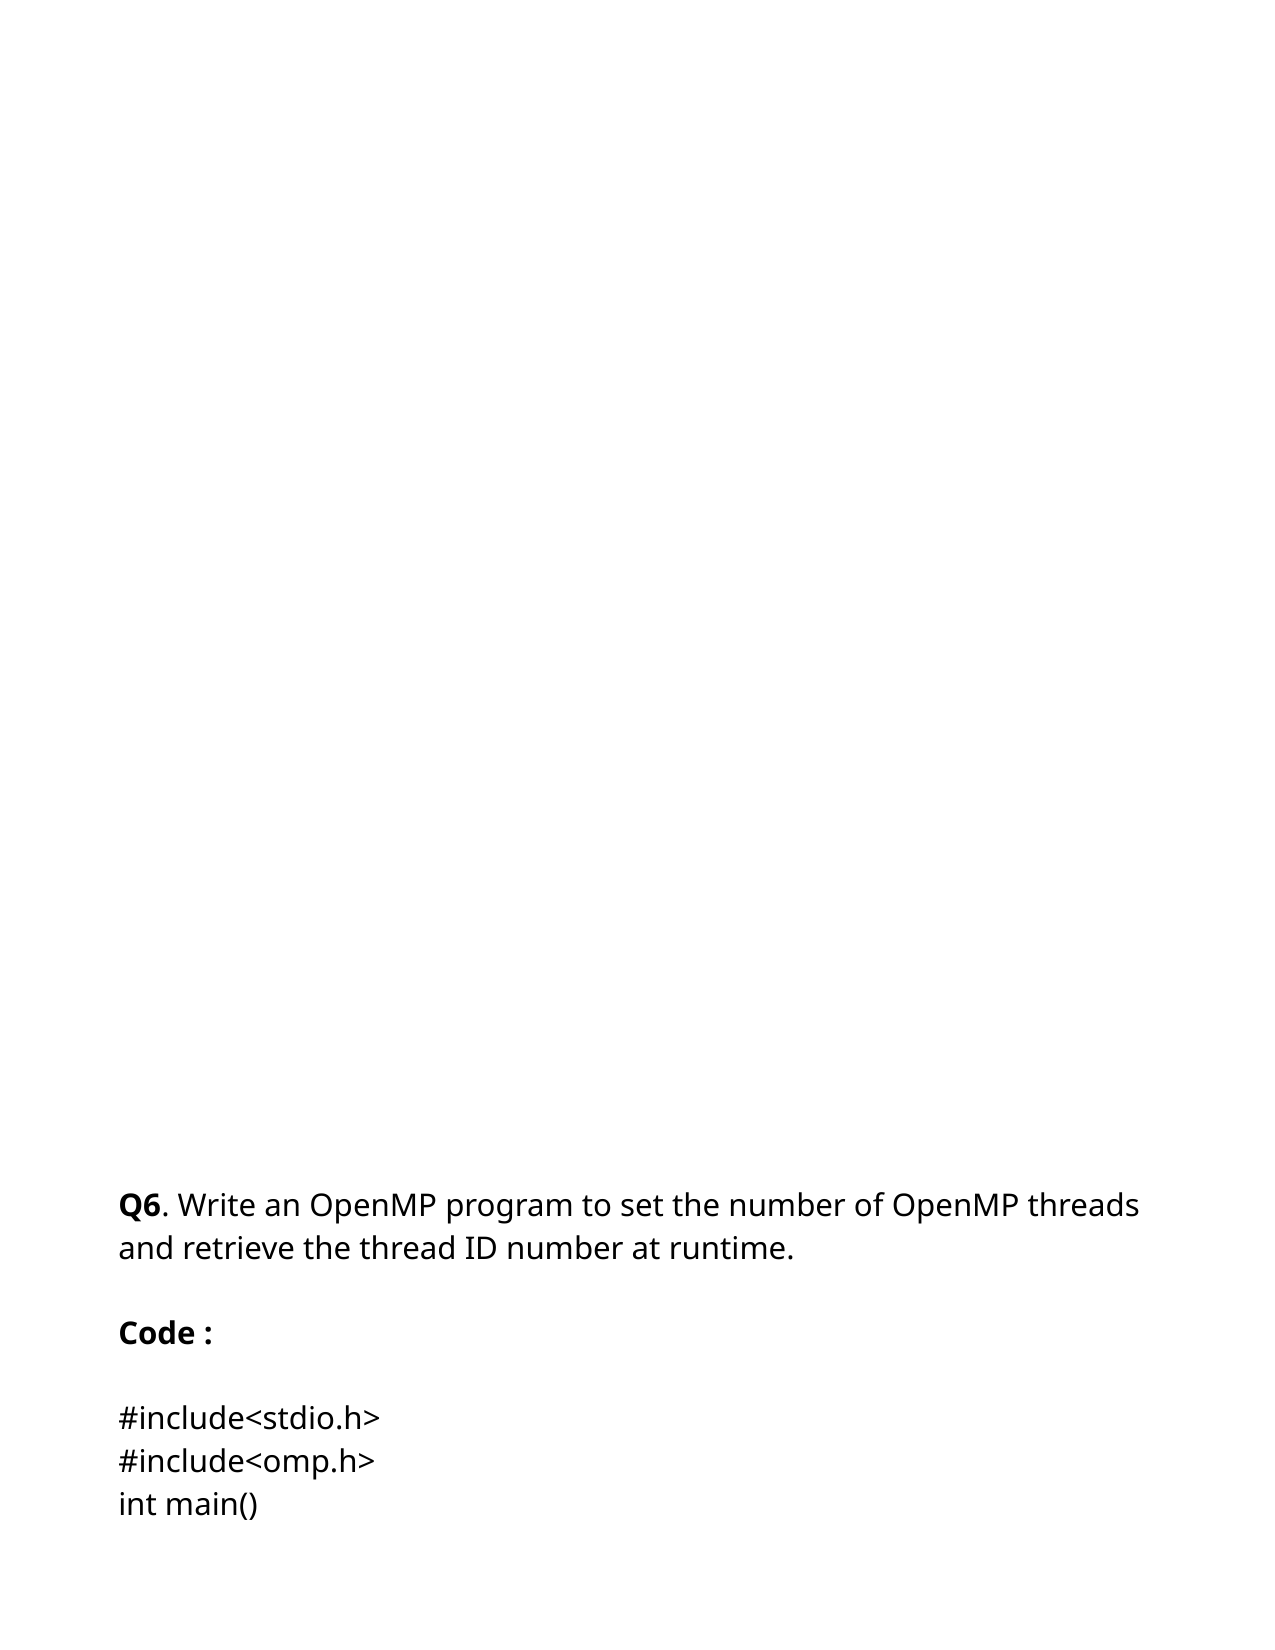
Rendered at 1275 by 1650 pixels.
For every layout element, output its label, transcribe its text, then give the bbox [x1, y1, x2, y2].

text #include<stdio.h> [118, 1396, 1157, 1439]
text Code : [118, 1311, 1157, 1354]
text Q6. Write an OpenMP program to set the number of OpenMP threads and retrieve the thread ID number at runtime. [118, 1183, 1157, 1268]
text int main() [118, 1481, 1157, 1524]
text #include<omp.h> [118, 1439, 1157, 1481]
